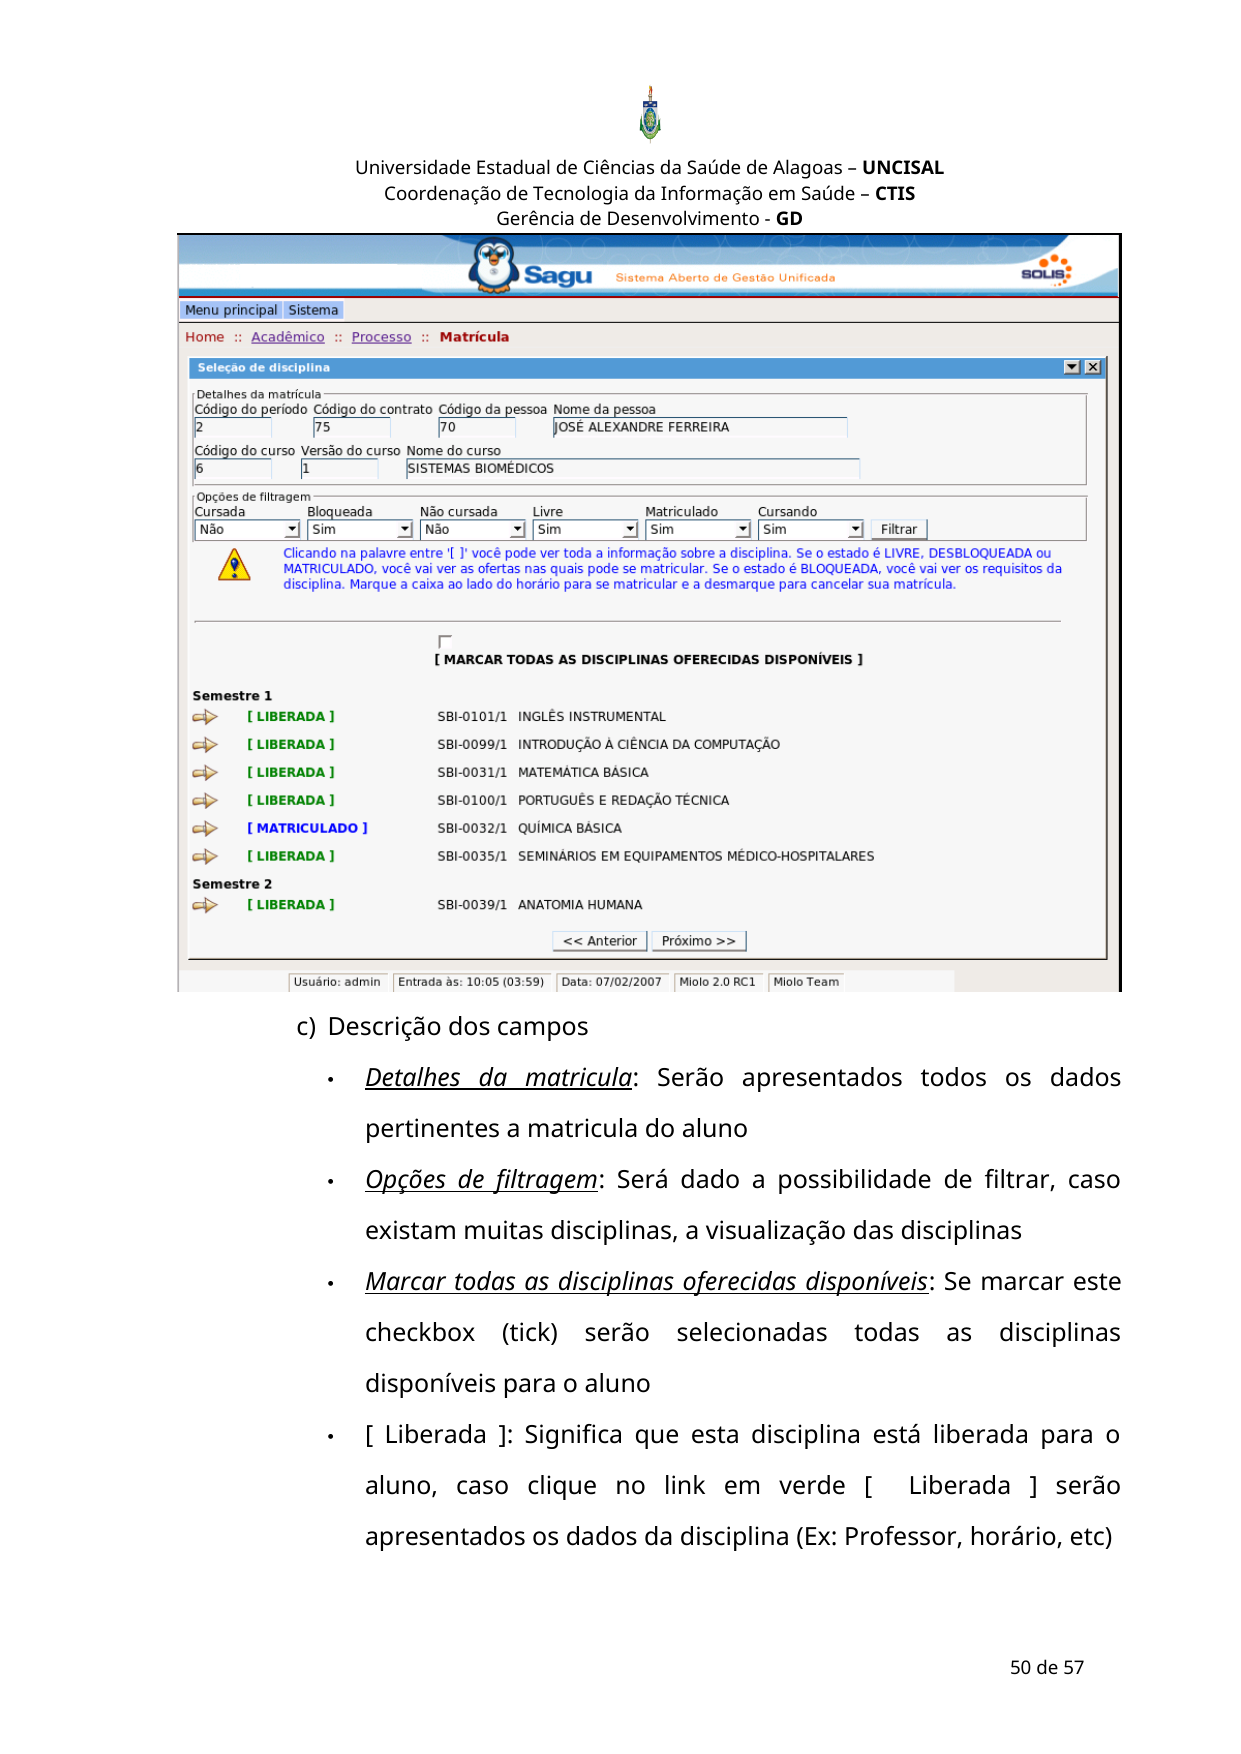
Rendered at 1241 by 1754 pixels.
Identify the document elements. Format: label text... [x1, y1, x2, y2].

list Opções de filtragem: Será dado a possibilidade de filtrar, caso existam muitas disciplinas, a visualização das disciplinas [327, 1162, 1122, 1247]
list Marcar todas as disciplinas oferecidas disponíveis: Se marcar este checkbox (tick) serão selecionadas todas as disciplinas disponíveis para o aluno [327, 1264, 1122, 1400]
list Detalhes da matricula: Serão apresentados todos os dados pertinentes a matricula do aluno [327, 1060, 1122, 1145]
list Descrição dos campos [290, 992, 1122, 1043]
picture [177, 235, 1122, 992]
list [ Liberada ]: Significa que esta disciplina está liberada para o aluno, caso clique no link em verde [ Liberada ] serão apresentados os dados da disciplina (Ex: Professor, horário, etc) [327, 1417, 1122, 1553]
picture [638, 82, 662, 146]
